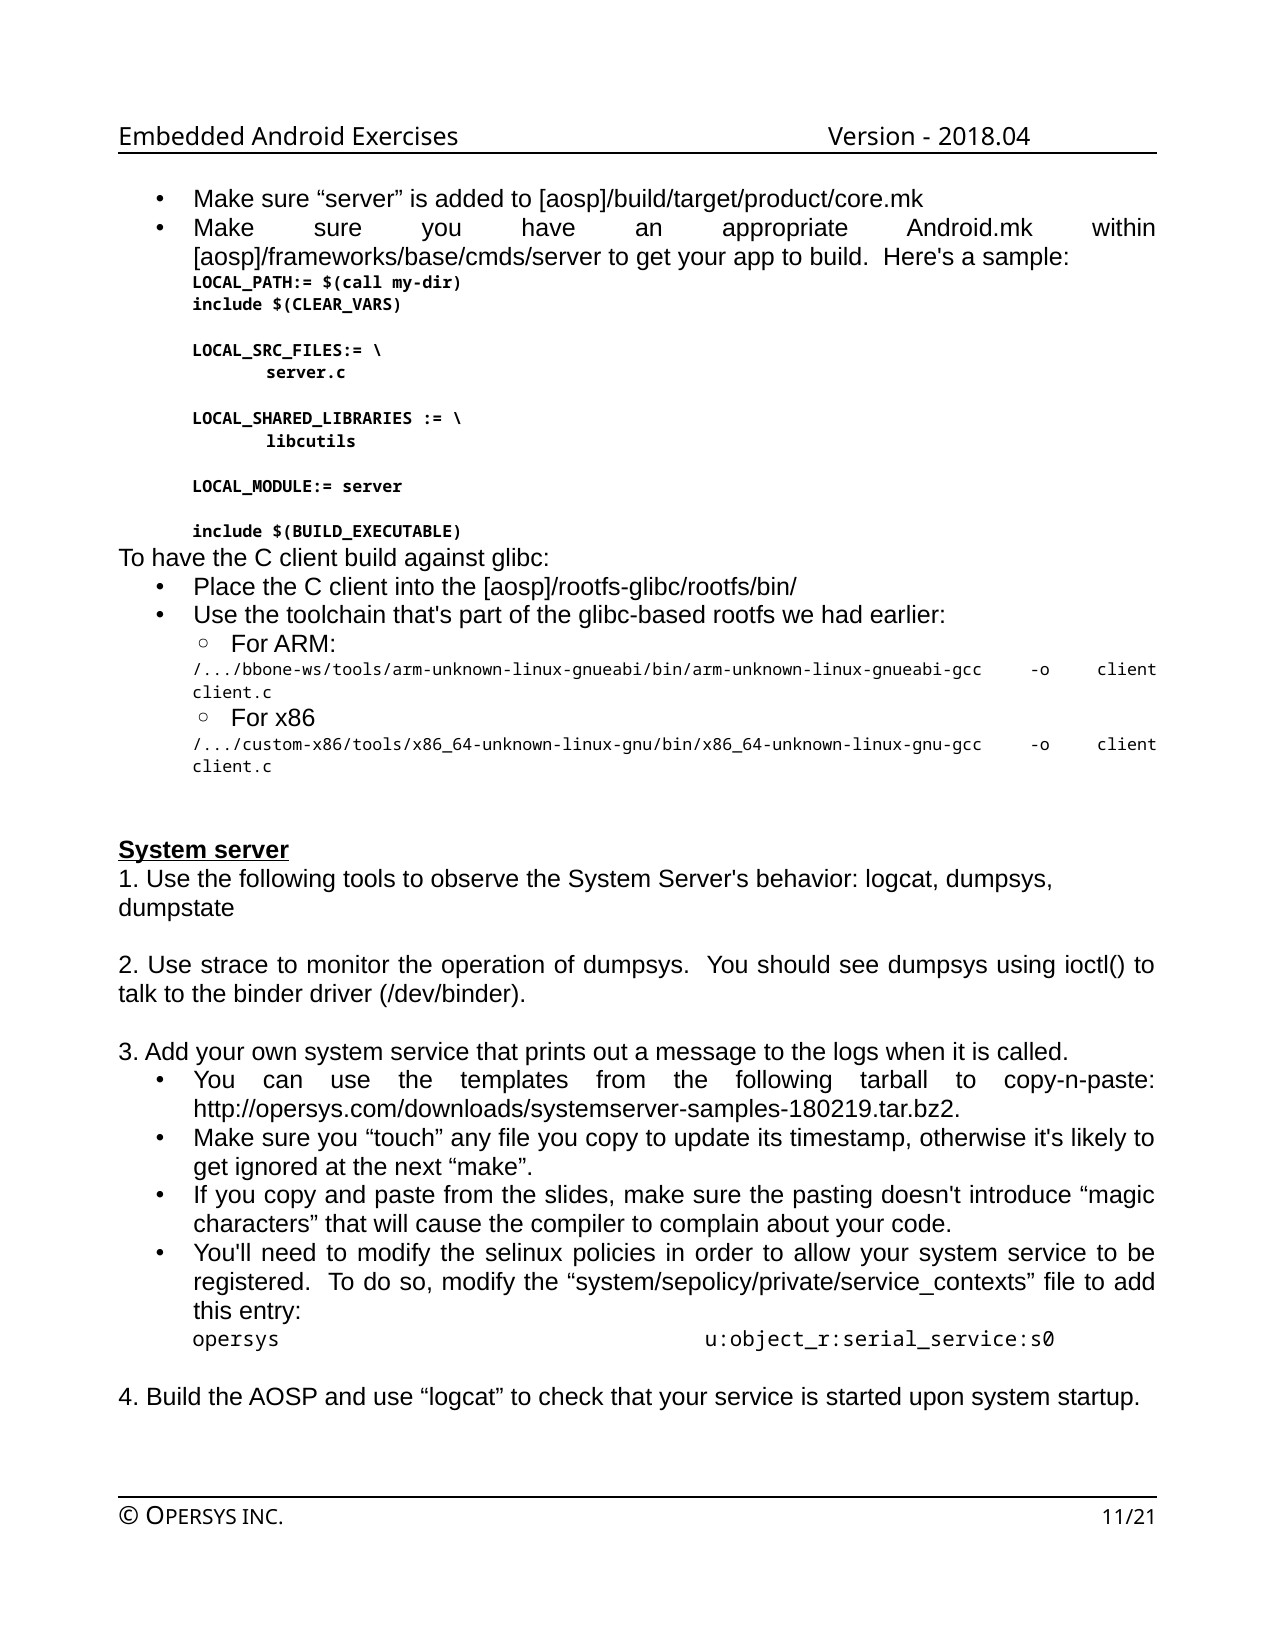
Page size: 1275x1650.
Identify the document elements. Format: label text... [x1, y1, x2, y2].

text /.../custom-x86/tools/x86_64-unknown-linux-gnu/bin/x86_64-unknown-linux-gnu-gcc -o client client.c [192, 732, 1157, 778]
text LOCAL_SRC_FILES:= \ [192, 338, 1157, 361]
text opersys u:object_r:serial_service:s0 [192, 1324, 1157, 1353]
text LOCAL_SHARED_LIBRARIES := \ [192, 406, 1157, 429]
text include $(BUILD_EXECUTABLE) [192, 520, 1157, 543]
text /.../bbone-ws/tools/arm-unknown-linux-gnueabi/bin/arm-unknown-linux-gnueabi-gcc -o client client.c [192, 658, 1157, 703]
list Place the C client into the [aosp]/rootfs-glibc/rootfs/bin/ [156, 571, 1157, 600]
list You'll need to modify the selinux policies in order to allow your system service to be registered. To do so, modify the “system/sepolicy/private/service_contexts” file to add this entry: [156, 1238, 1157, 1324]
list You can use the templates from the following tarball to copy-n-paste: http://opersys.com/downloads/systemserver-samples-180219.tar.bz2. [156, 1065, 1157, 1123]
text 3. Add your own system service that prints out a message to the logs when it is called. [118, 1036, 1157, 1065]
list Make sure “server” is added to [aosp]/build/target/product/core.mk [156, 184, 1157, 213]
text 4. Build the AOSP and use “logcat” to check that your service is started upon system startup. [118, 1382, 1157, 1410]
text 1. Use the following tools to observe the System Server's behavior: logcat, dumpsys, dumpstate [118, 864, 1157, 921]
text LOCAL_PATH:= $(call my-dir) [192, 270, 1157, 293]
list For ARM: [193, 629, 1157, 658]
text libcutils [192, 429, 1157, 452]
list To have the C client build against glibc: [81, 543, 1157, 571]
text include $(CLEAR_VARS) [192, 293, 1157, 316]
list If you copy and paste from the slides, make sure the pasting doesn't introduce “magic characters” that will cause the compiler to complain about your code. [156, 1180, 1157, 1238]
list Use the toolchain that's part of the glibc-based rootfs we had earlier: [156, 600, 1157, 629]
text server.c [192, 361, 1157, 384]
list For x86 [193, 703, 1157, 732]
text 2. Use strace to monitor the operation of dumpsys. You should see dumpsys using ioctl() to talk to the binder driver (/dev/binder). [118, 950, 1157, 1008]
text LOCAL_MODULE:= server [192, 474, 1157, 497]
text System server [118, 835, 1157, 864]
list Make sure you have an appropriate Android.mk within [aosp]/frameworks/base/cmds/server to get your app to build. Here's a sample: [156, 213, 1157, 270]
list Make sure you “touch” any file you copy to update its timestamp, otherwise it's likely to get ignored at the next “make”. [156, 1123, 1157, 1180]
